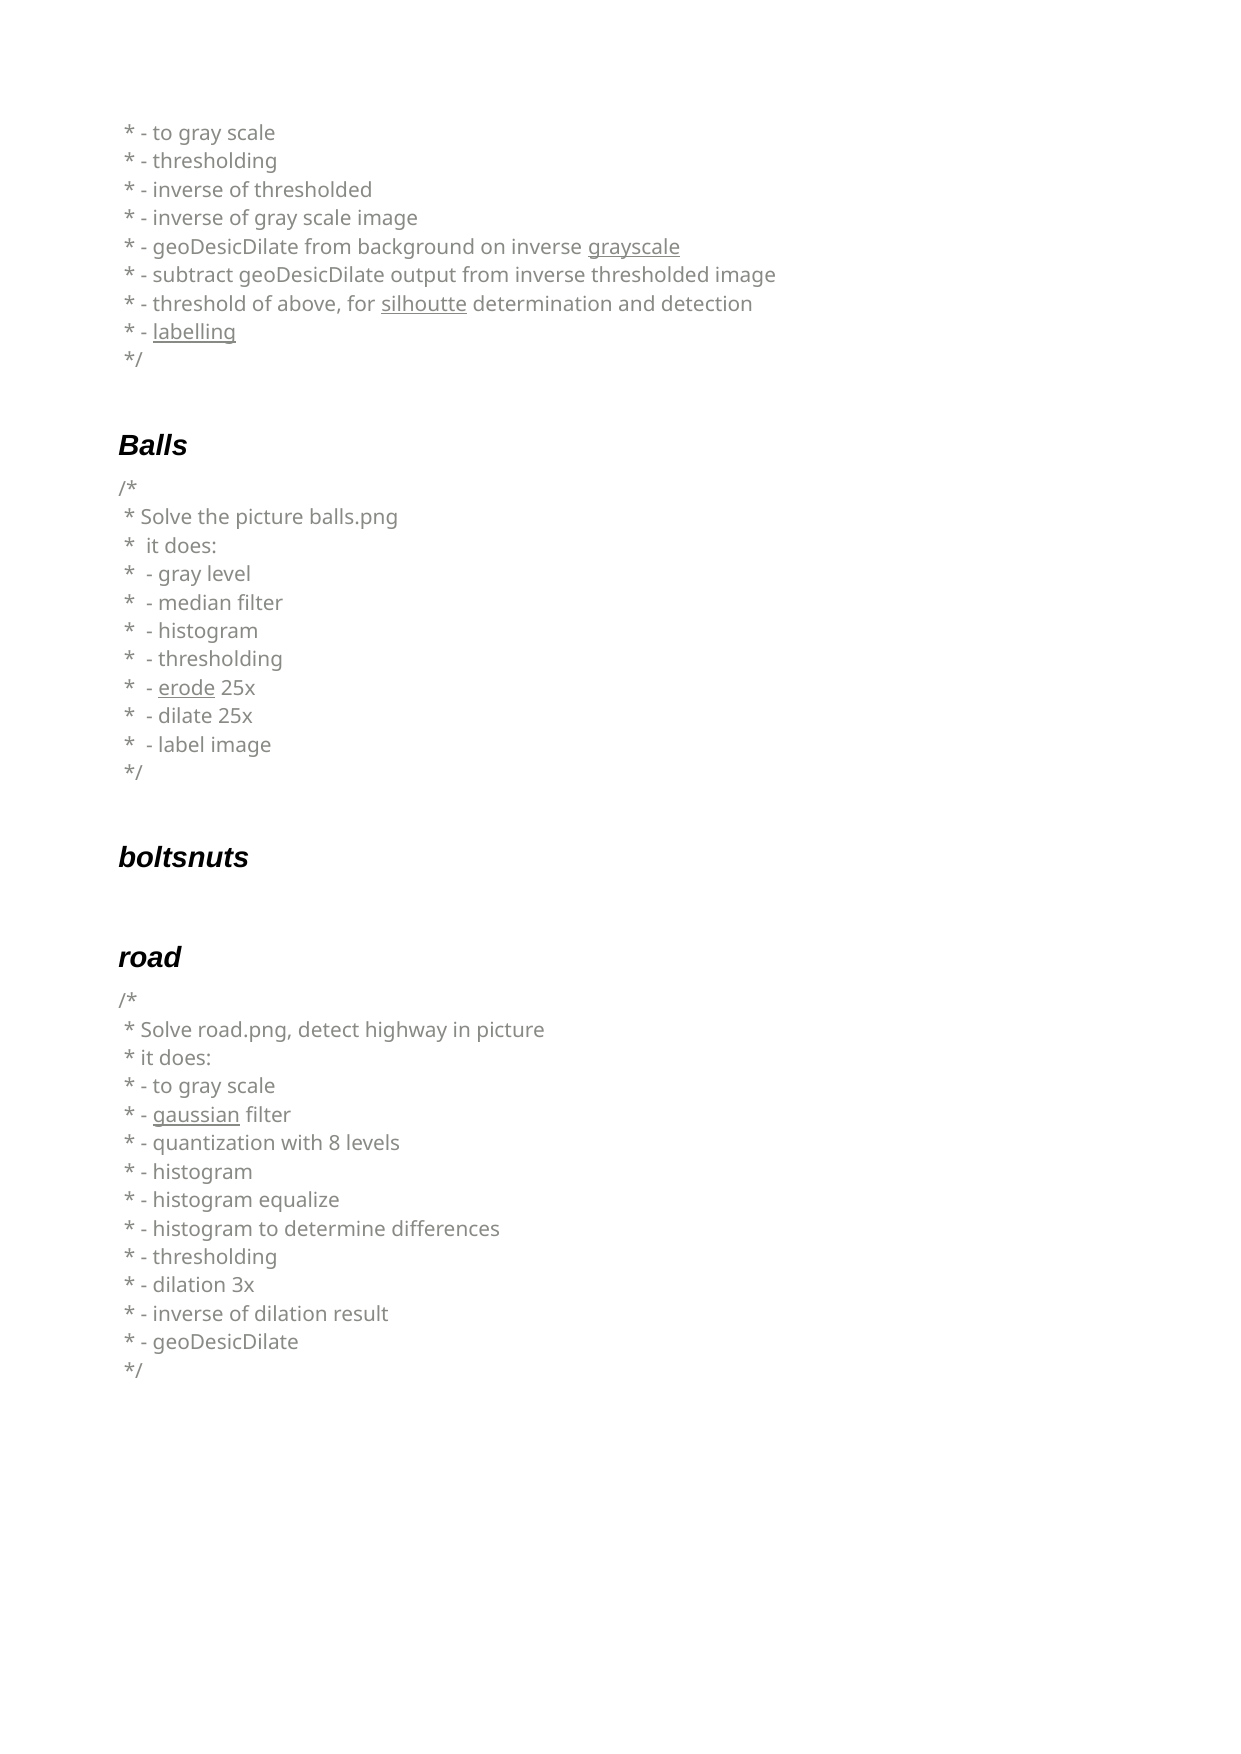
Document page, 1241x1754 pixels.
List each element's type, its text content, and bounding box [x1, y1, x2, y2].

text * - histogram to determine differences [118, 1214, 1122, 1242]
text * - thresholding [118, 644, 1122, 673]
text * - inverse of gray scale image [118, 203, 1122, 232]
text * - thresholding [118, 1242, 1122, 1271]
text * - erode 25x [118, 673, 1122, 701]
text */ [118, 758, 1122, 787]
text * - dilate 25x [118, 701, 1122, 730]
subtitle road [118, 940, 1122, 974]
text * - histogram [118, 1157, 1122, 1185]
text * - threshold of above, for silhoutte determination and detection [118, 289, 1122, 317]
text * - histogram [118, 616, 1122, 644]
text * - geoDesicDilate [118, 1327, 1122, 1356]
text * Solve road.png, detect highway in picture [118, 1015, 1122, 1043]
text * - dilation 3x [118, 1271, 1122, 1299]
subtitle Balls [118, 428, 1122, 461]
text * - inverse of thresholded [118, 175, 1122, 203]
subtitle boltsnuts [118, 840, 1122, 874]
text * - label image [118, 730, 1122, 758]
text * it does: [118, 531, 1122, 559]
text * - to gray scale [118, 1072, 1122, 1100]
text * - gray level [118, 559, 1122, 588]
text * - inverse of dilation result [118, 1299, 1122, 1327]
text * - geoDesicDilate from background on inverse grayscale [118, 232, 1122, 260]
text * - thresholding [118, 147, 1122, 175]
text */ [118, 346, 1122, 374]
text * - histogram equalize [118, 1185, 1122, 1214]
text /* [118, 986, 1122, 1015]
text /* [118, 474, 1122, 502]
text * Solve the picture balls.png [118, 502, 1122, 531]
text * - to gray scale [118, 118, 1122, 147]
text * - labelling [118, 317, 1122, 346]
text * - median filter [118, 588, 1122, 616]
text * it does: [118, 1043, 1122, 1072]
text * - subtract geoDesicDilate output from inverse thresholded image [118, 260, 1122, 289]
text * - quantization with 8 levels [118, 1128, 1122, 1157]
text */ [118, 1356, 1122, 1384]
text * - gaussian filter [118, 1100, 1122, 1128]
